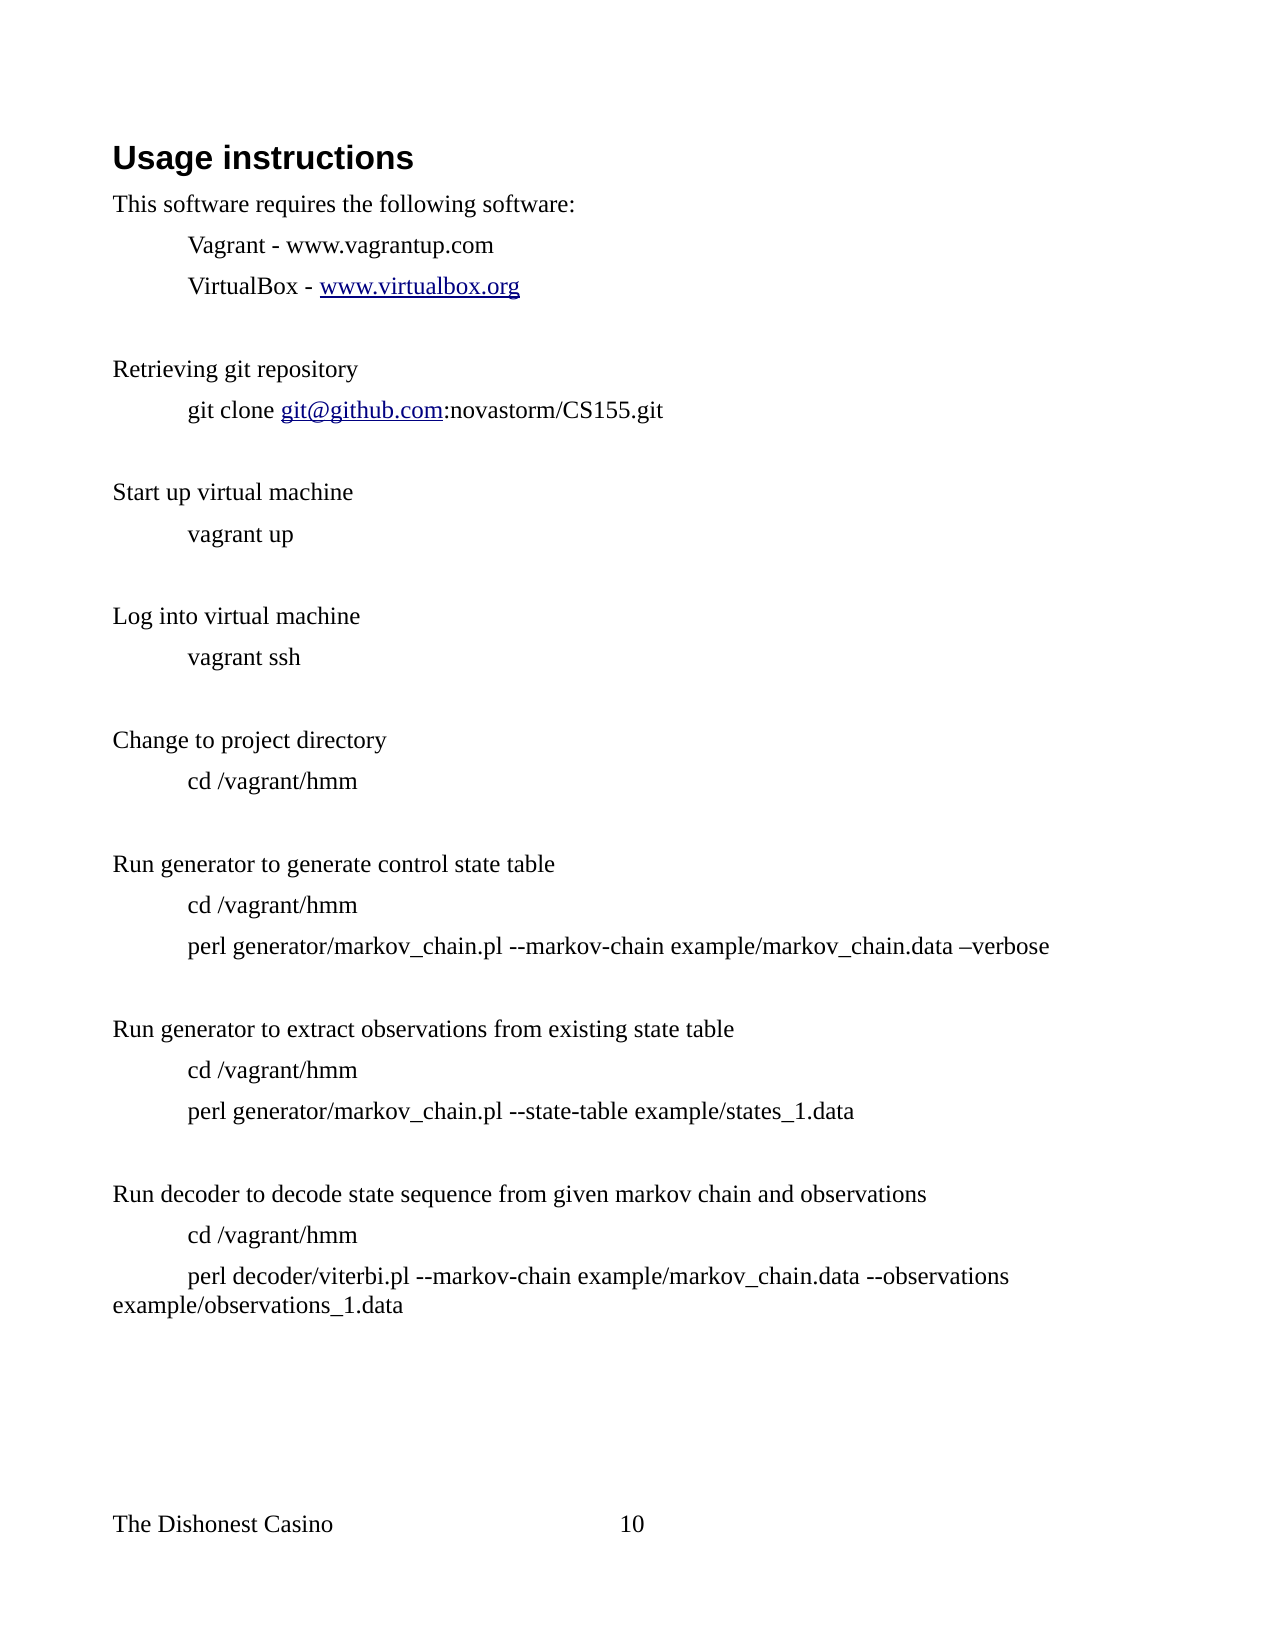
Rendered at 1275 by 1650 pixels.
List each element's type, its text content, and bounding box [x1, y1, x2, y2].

text Run generator to extract observations from existing state table [112, 1014, 1162, 1042]
text git clone git@github.com:novastorm/CS155.git [112, 395, 1162, 424]
text Run decoder to decode state sequence from given markov chain and observations [112, 1179, 1162, 1207]
text vagrant up [112, 519, 1162, 547]
subtitle Usage instructions [112, 137, 1162, 176]
text vagrant ssh [112, 642, 1162, 671]
text Vagrant - www.vagrantup.com [112, 230, 1162, 259]
text cd /vagrant/hmm [112, 1055, 1162, 1084]
text Change to project directory [112, 725, 1162, 754]
text perl generator/markov_chain.pl --markov-chain example/markov_chain.data –verbose [112, 931, 1162, 960]
text Start up virtual machine [112, 477, 1162, 506]
text VirtualBox - www.virtualbox.org [112, 271, 1162, 300]
text perl decoder/viterbi.pl --markov-chain example/markov_chain.data --observations example/observations_1.data [112, 1261, 1162, 1319]
text This software requires the following software: [112, 189, 1162, 217]
text cd /vagrant/hmm [112, 766, 1162, 795]
text Log into virtual machine [112, 601, 1162, 630]
text cd /vagrant/hmm [112, 890, 1162, 919]
text perl generator/markov_chain.pl --state-table example/states_1.data [112, 1096, 1162, 1125]
text Retrieving git repository [112, 354, 1162, 382]
text Run generator to generate control state table [112, 849, 1162, 877]
text cd /vagrant/hmm [112, 1220, 1162, 1249]
